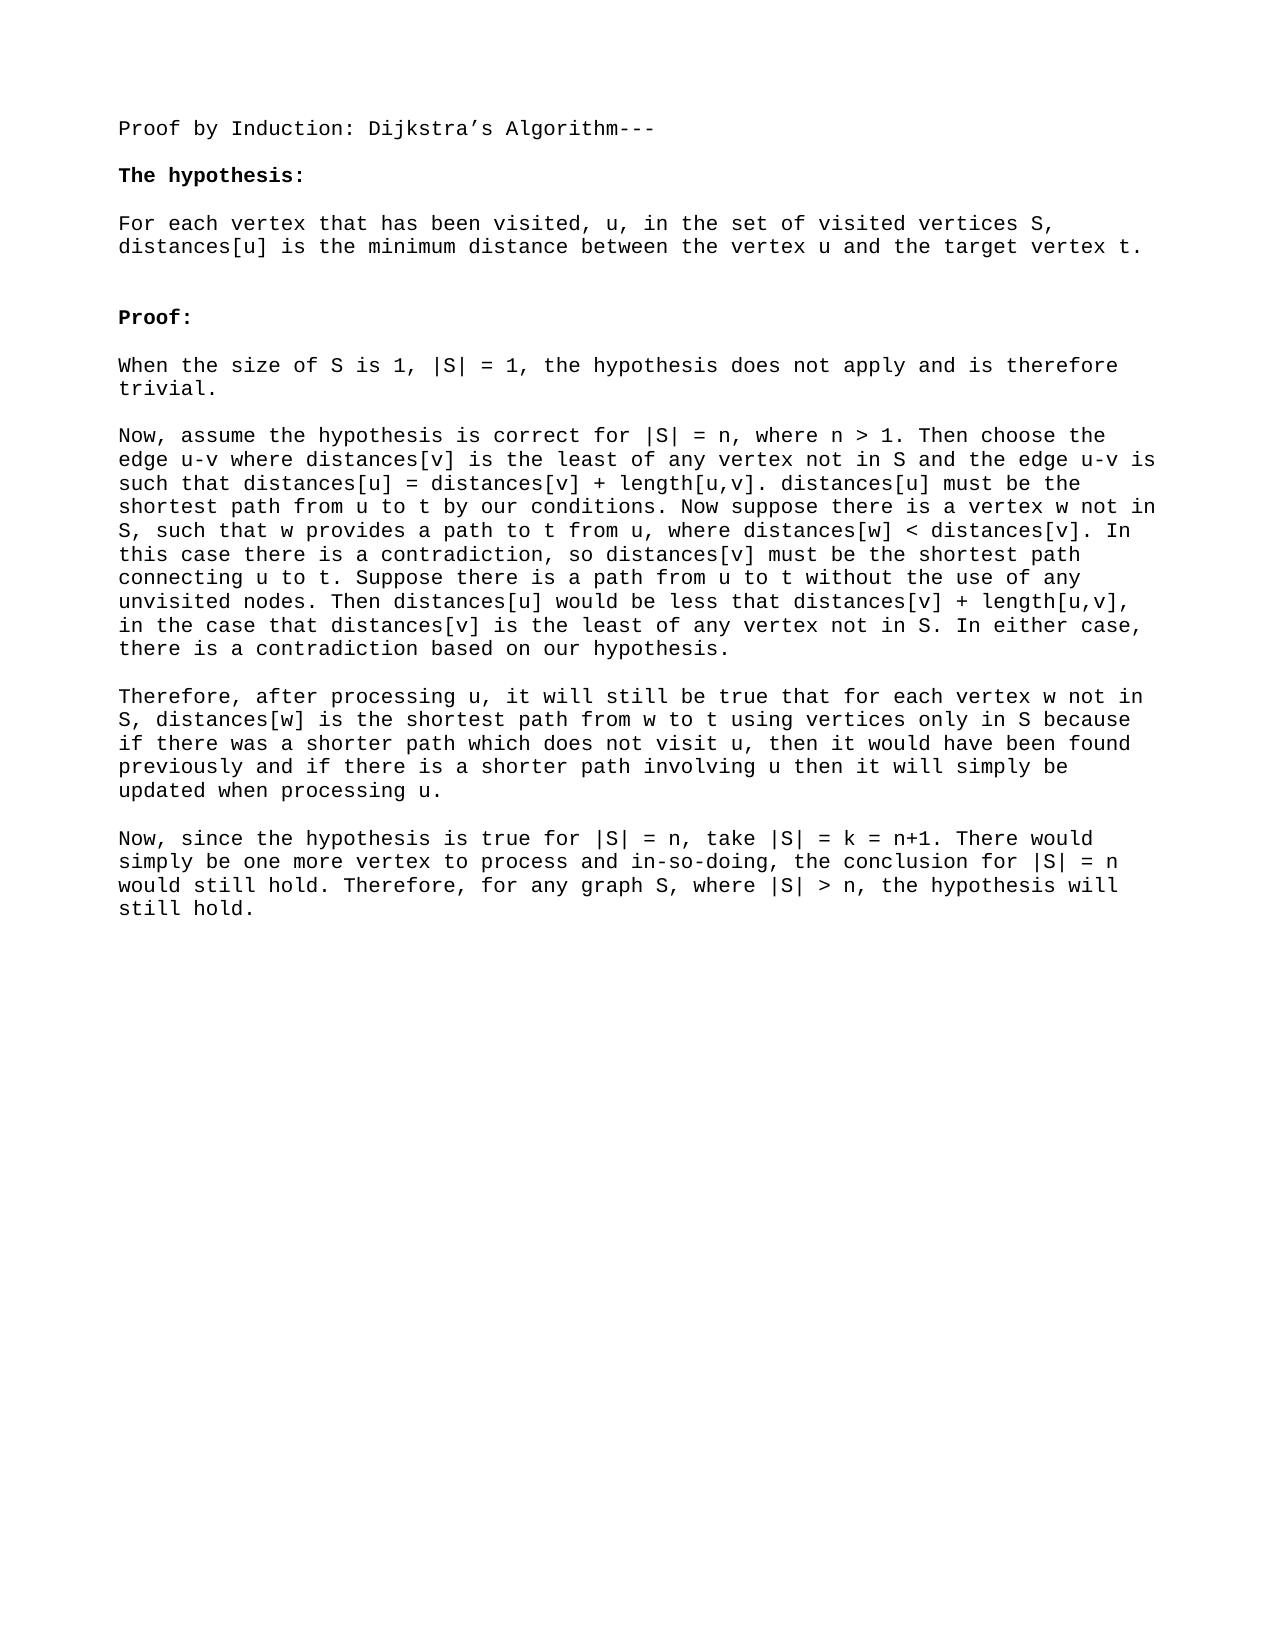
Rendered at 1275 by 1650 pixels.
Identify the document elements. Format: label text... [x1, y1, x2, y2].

text Proof: [118, 307, 1157, 331]
text When the size of S is 1, |S| = 1, the hypothesis does not apply and is therefore trivial. [118, 331, 1157, 402]
text Now, since the hypothesis is true for |S| = n, take |S| = k = n+1. There would simply be one more vertex to process and in-so-doing, the conclusion for |S| = n would still hold. Therefore, for any graph S, where |S| > n, the hypothesis will still hold. [118, 827, 1157, 922]
text Now, assume the hypothesis is correct for |S| = n, where n > 1. Then choose the edge u-v where distances[v] is the least of any vertex not in S and the edge u-v is such that distances[u] = distances[v] + length[u,v]. distances[u] must be the shortest path from u to t by our conditions. Now suppose there is a vertex w not in S, such that w provides a path to t from u, where distances[w] < distances[v]. In this case there is a contradiction, so distances[v] must be the shortest path connecting u to t. Suppose there is a path from u to t without the use of any unvisited nodes. Then distances[u] would be less that distances[v] + length[u,v], in the case that distances[v] is the least of any vertex not in S. In either case, there is a contradiction based on our hypothesis. [118, 426, 1157, 662]
text For each vertex that has been visited, u, in the set of visited vertices S, distances[u] is the minimum distance between the vertex u and the target vertex t. [118, 213, 1157, 260]
text The hypothesis: [118, 165, 1157, 189]
text Proof by Induction: Dijkstra’s Algorithm--- [118, 118, 1157, 142]
text Therefore, after processing u, it will still be true that for each vertex w not in S, distances[w] is the shortest path from w to t using vertices only in S because if there was a shorter path which does not visit u, then it would have been found previously and if there is a shorter path involving u then it will simply be updated when processing u. [118, 686, 1157, 804]
